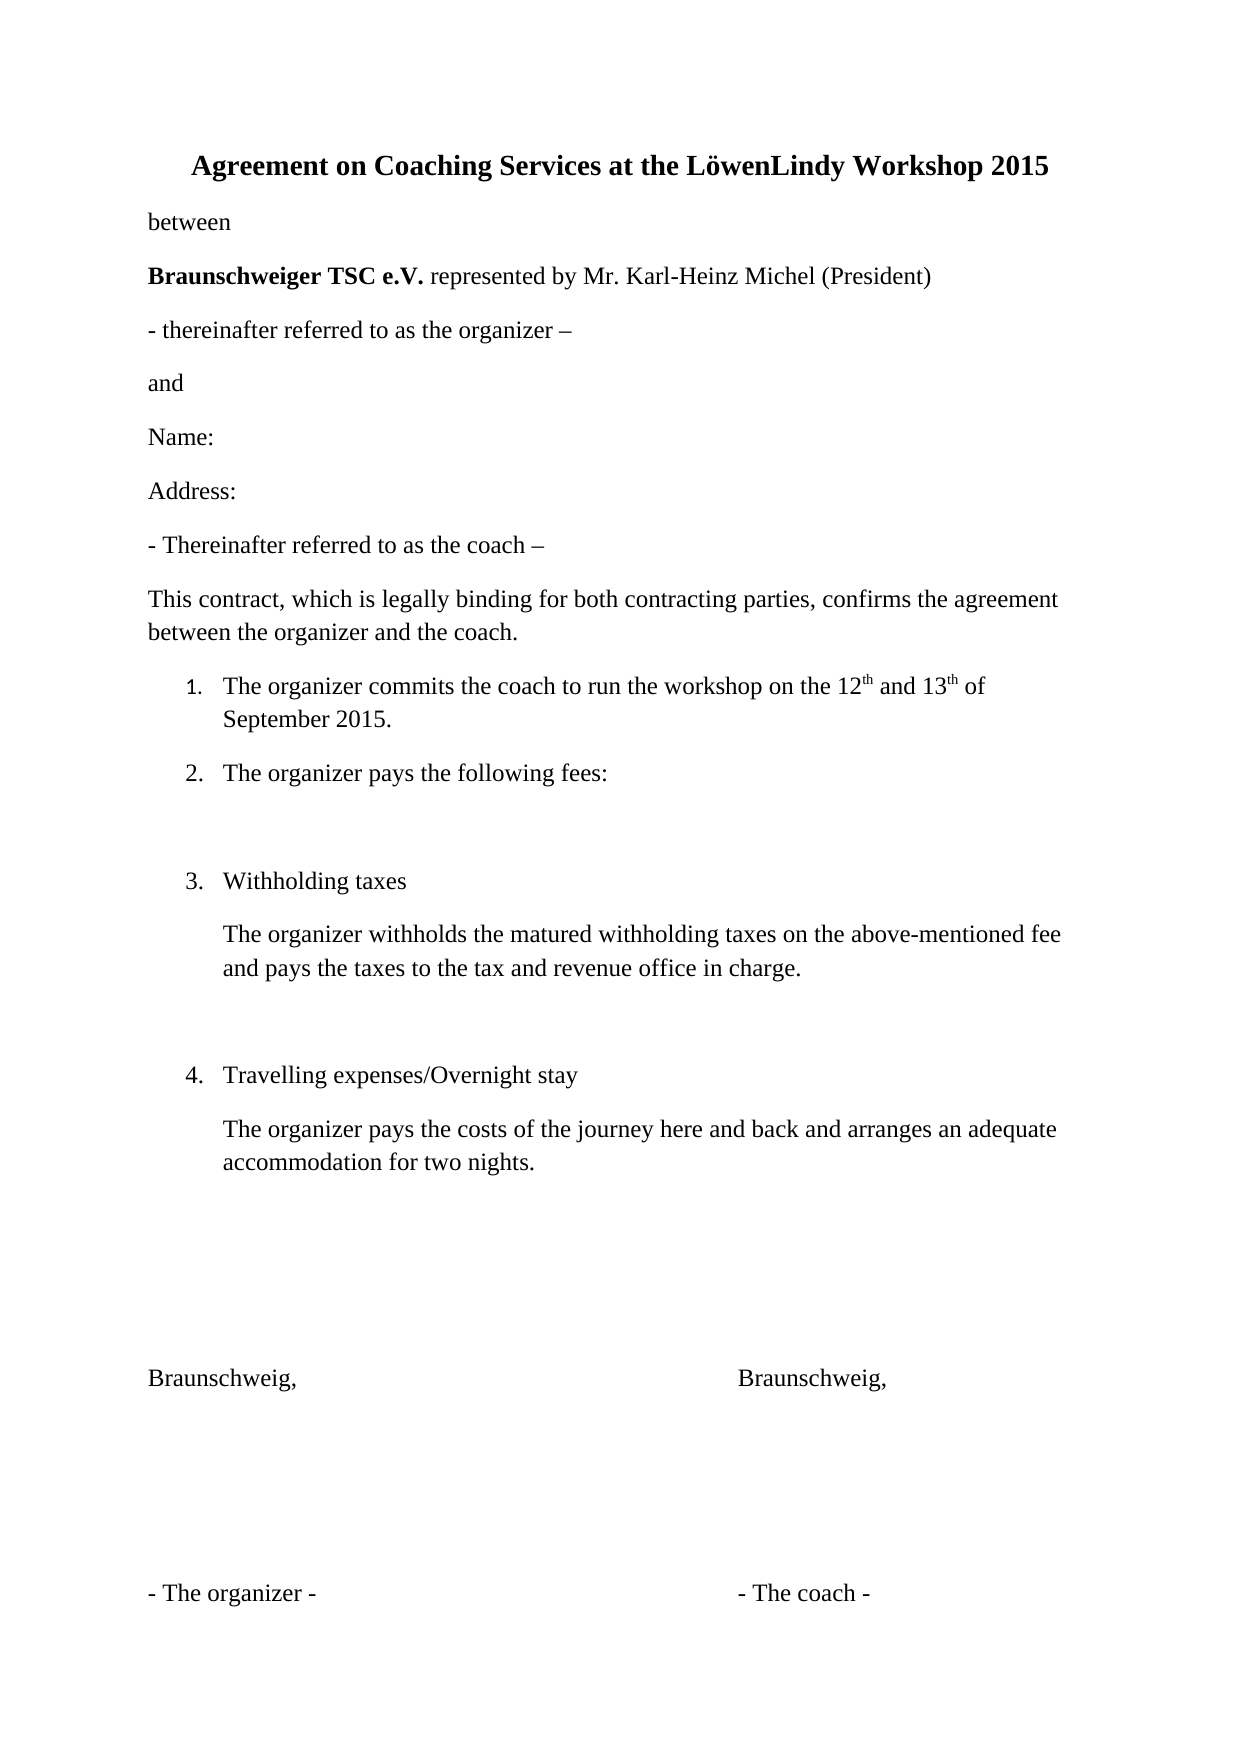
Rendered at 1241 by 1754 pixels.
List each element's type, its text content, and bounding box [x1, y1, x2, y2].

list Withholding taxes [185, 866, 1093, 894]
text Address: [148, 476, 1093, 505]
list The organizer pays the following fees: [185, 758, 1093, 787]
text between [148, 207, 1093, 236]
text Agreement on Coaching Services at the LöwenLindy Workshop 2015 [148, 148, 1093, 181]
text - thereinafter referred to as the organizer – [148, 315, 1093, 343]
text - The organizer - - The coach - [148, 1578, 1093, 1607]
list The organizer withholds the matured withholding taxes on the above-mentioned fee and pays the taxes to the tax and revenue office in charge. [223, 919, 1093, 981]
list The organizer pays the costs of the journey here and back and arranges an adequate accommodation for two nights. [223, 1114, 1093, 1176]
text Braunschweiger TSC e.V. represented by Mr. Karl-Heinz Michel (President) [148, 261, 1093, 289]
text and [148, 368, 1093, 397]
text Name: [148, 422, 1093, 451]
text Braunschweig, Braunschweig, [148, 1363, 1093, 1391]
list Travelling expenses/Overnight stay [185, 1060, 1093, 1089]
text - Thereinafter referred to as the coach – [148, 530, 1093, 559]
list The organizer commits the coach to run the workshop on the 12th and 13th of September 2015. [185, 671, 1093, 733]
text This contract, which is legally binding for both contracting parties, confirms the agreement between the organizer and the coach. [148, 584, 1093, 646]
